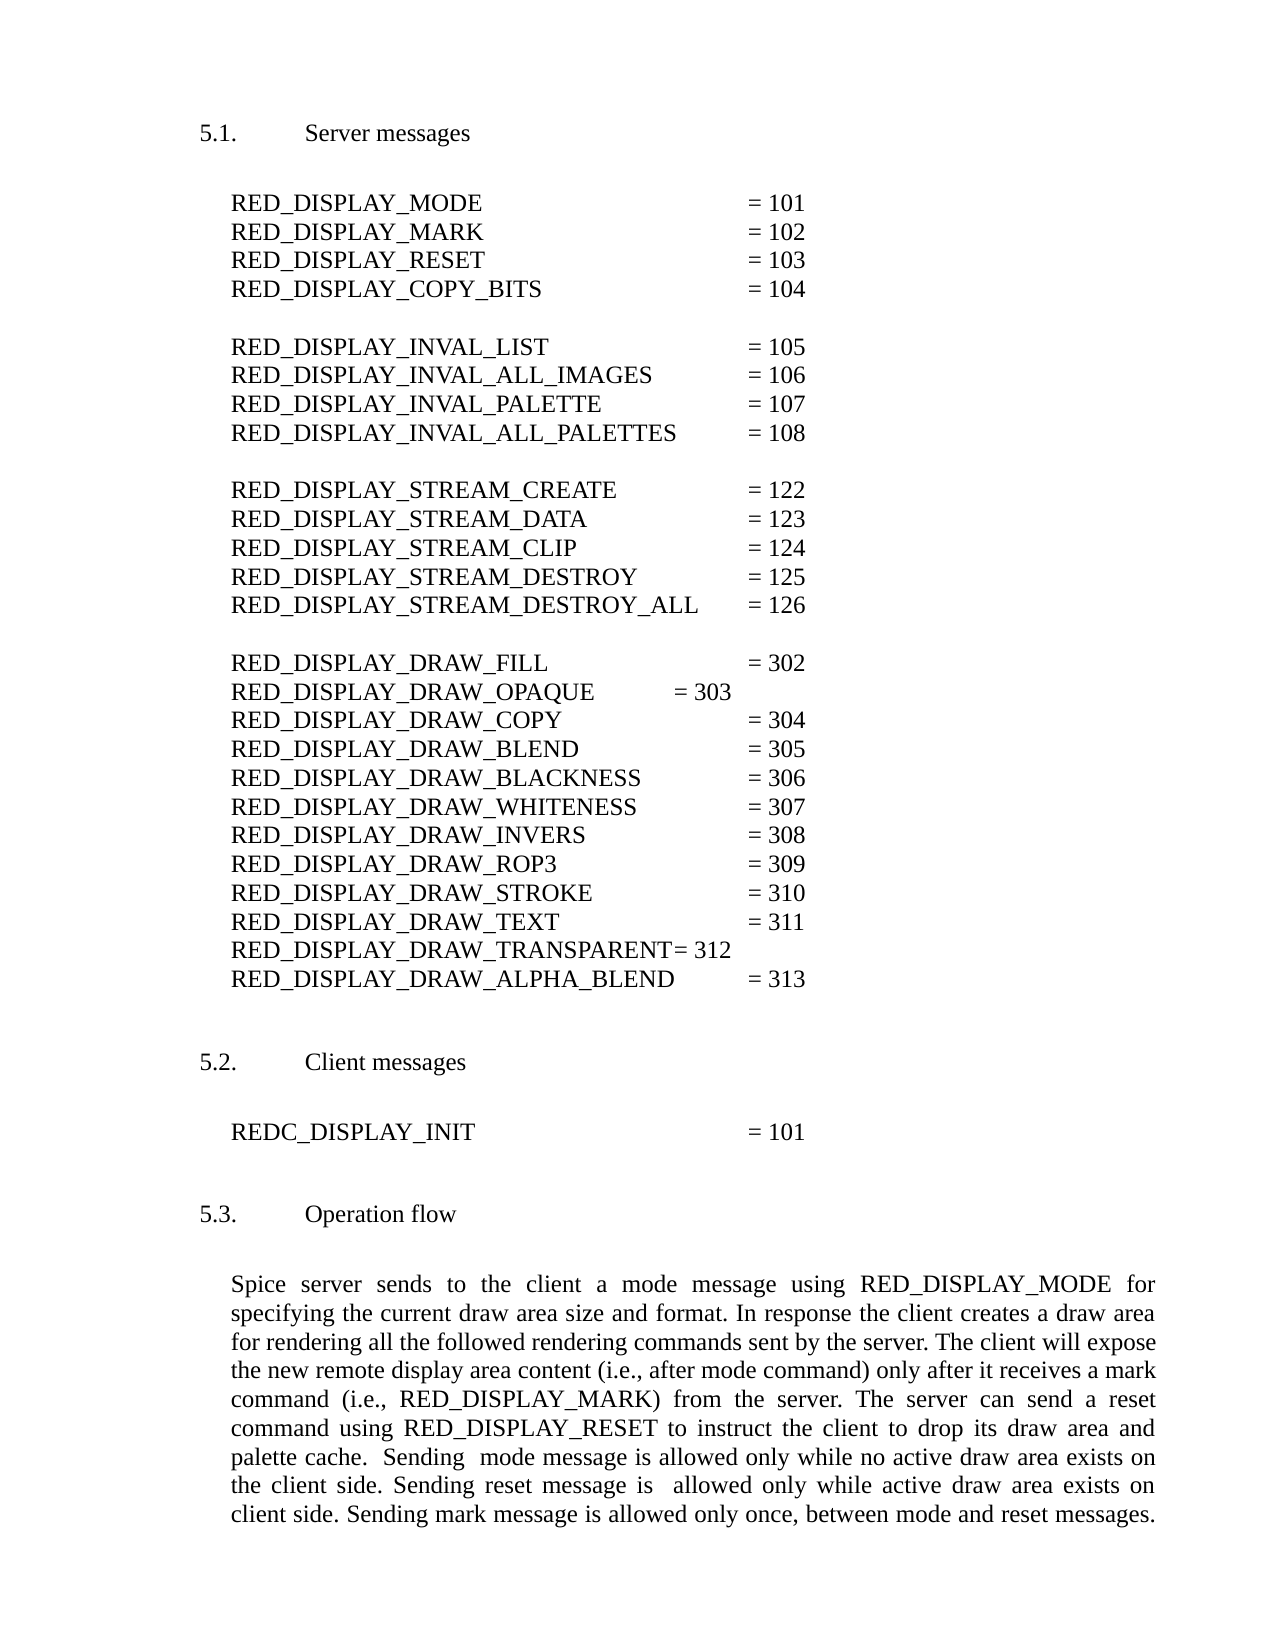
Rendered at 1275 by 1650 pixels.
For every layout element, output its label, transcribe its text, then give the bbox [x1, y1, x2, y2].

list RED_DISPLAY_INVAL_PALETTE = 107 [193, 389, 1157, 418]
list REDC_DISPLAY_INIT = 101 [193, 1117, 1157, 1146]
list RED_DISPLAY_DRAW_ALPHA_BLEND = 313 [193, 964, 1157, 993]
list RED_DISPLAY_DRAW_BLACKNESS = 306 [193, 763, 1157, 792]
list Spice server sends to the client a mode message using RED_DISPLAY_MODE for specifying the current draw area size and format. In response the client creates a draw area for rendering all the followed rendering commands sent by the server. The client will expose the new remote display area content (i.e., after mode command) only after it receives a mark command (i.e., RED_DISPLAY_MARK) from the server. The server can send a reset command using RED_DISPLAY_RESET to instruct the client to drop its draw area and palette cache. Sending mode message is allowed only while no active draw area exists on the client side. Sending reset message is allowed only while active draw area exists on client side. Sending mark message is allowed only once, between mode and reset messages. [193, 1269, 1157, 1528]
list RED_DISPLAY_DRAW_INVERS = 308 [193, 821, 1157, 849]
list RED_DISPLAY_DRAW_BLEND = 305 [193, 734, 1157, 763]
list RED_DISPLAY_DRAW_OPAQUE = 303 [193, 677, 1157, 706]
list RED_DISPLAY_DRAW_COPY = 304 [193, 706, 1157, 734]
list RED_DISPLAY_INVAL_LIST = 105 [193, 332, 1157, 361]
list RED_DISPLAY_MODE = 101 [193, 188, 1157, 217]
list RED_DISPLAY_DRAW_WHITENESS = 307 [193, 792, 1157, 821]
list RED_DISPLAY_RESET = 103 [193, 246, 1157, 274]
list RED_DISPLAY_COPY_BITS = 104 [193, 274, 1157, 303]
list RED_DISPLAY_DRAW_ROP3 = 309 [193, 849, 1157, 878]
list RED_DISPLAY_DRAW_TRANSPARENT = 312 [193, 936, 1157, 964]
list RED_DISPLAY_MARK = 102 [193, 217, 1157, 246]
list RED_DISPLAY_INVAL_ALL_IMAGES = 106 [193, 361, 1157, 389]
list RED_DISPLAY_STREAM_CLIP = 124 [193, 533, 1157, 562]
list RED_DISPLAY_DRAW_FILL = 302 [193, 648, 1157, 677]
list RED_DISPLAY_STREAM_CREATE = 122 [193, 476, 1157, 504]
subtitle Server messages [193, 118, 1157, 147]
subtitle Operation flow [193, 1199, 1157, 1228]
list RED_DISPLAY_STREAM_DESTROY_ALL = 126 [193, 591, 1157, 619]
list RED_DISPLAY_DRAW_TEXT = 311 [193, 907, 1157, 936]
list RED_DISPLAY_DRAW_STROKE = 310 [193, 878, 1157, 907]
list RED_DISPLAY_STREAM_DATA = 123 [193, 504, 1157, 533]
list RED_DISPLAY_STREAM_DESTROY = 125 [193, 562, 1157, 591]
subtitle Client messages [193, 1047, 1157, 1076]
list RED_DISPLAY_INVAL_ALL_PALETTES = 108 [193, 418, 1157, 447]
